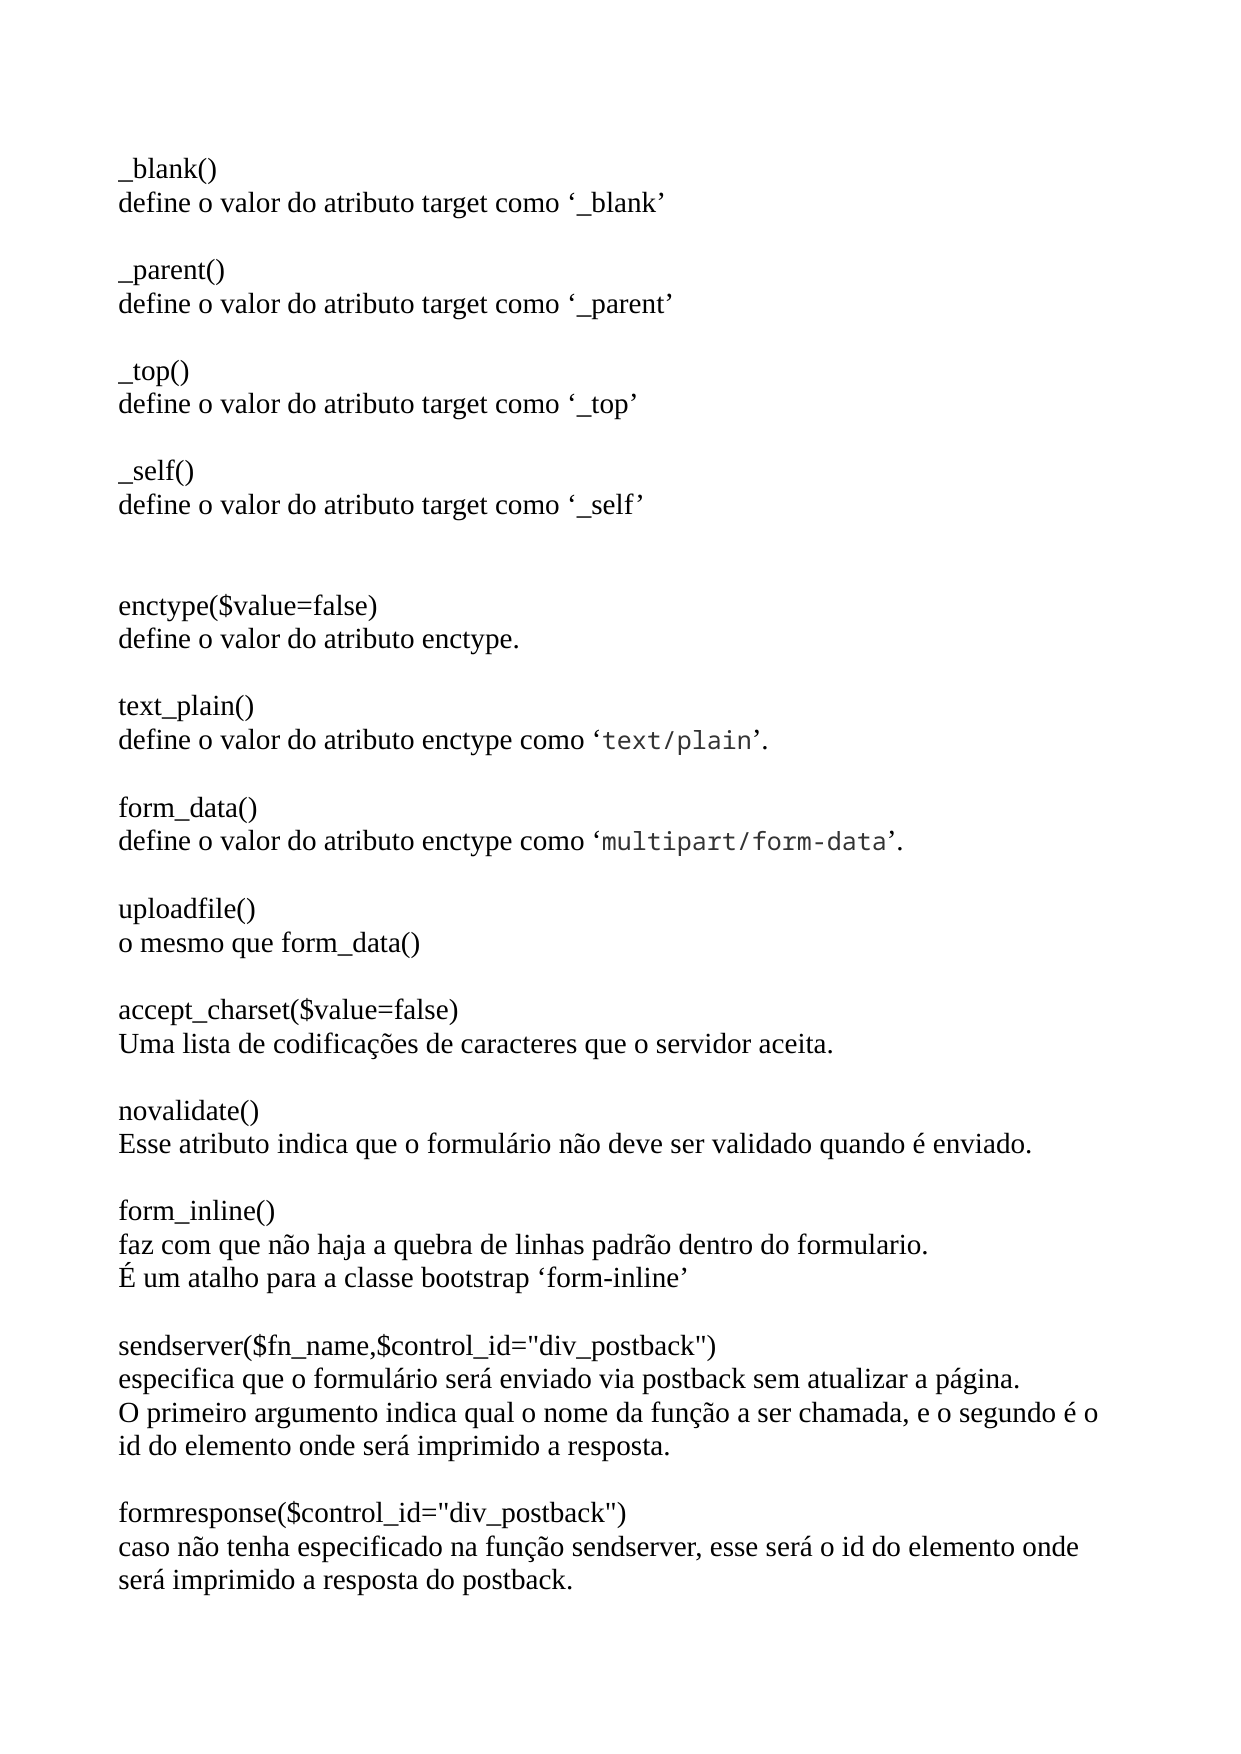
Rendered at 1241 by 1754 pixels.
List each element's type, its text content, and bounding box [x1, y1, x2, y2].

text _self() [118, 453, 1122, 487]
text text_plain() [118, 688, 1122, 722]
text formresponse($control_id="div_postback") [118, 1495, 1122, 1529]
text define o valor do atributo target como ‘_blank’ [118, 185, 1122, 219]
text _blank() [118, 152, 1122, 185]
text especifica que o formulário será enviado via postback sem atualizar a página. O primeiro argumento indica qual o nome da função a ser chamada, e o segundo é o id do elemento onde será imprimido a resposta. [118, 1361, 1122, 1462]
text form_inline() [118, 1193, 1122, 1227]
text accept_charset($value=false) [118, 992, 1122, 1026]
text define o valor do atributo enctype como ‘multipart/form-data’. [118, 823, 1122, 858]
text Esse atributo indica que o formulário não deve ser validado quando é enviado. [118, 1126, 1122, 1160]
text uploadfile() [118, 892, 1122, 925]
text define o valor do atributo enctype. [118, 621, 1122, 655]
text enctype($value=false) [118, 588, 1122, 621]
text define o valor do atributo target como ‘_parent’ [118, 286, 1122, 319]
text _parent() [118, 252, 1122, 286]
text o mesmo que form_data() [118, 925, 1122, 959]
text define o valor do atributo enctype como ‘text/plain’. [118, 722, 1122, 756]
text faz com que não haja a quebra de linhas padrão dentro do formulario. É um atalho para a classe bootstrap ‘form-inline’ [118, 1227, 1122, 1294]
text define o valor do atributo target como ‘_top’ [118, 386, 1122, 420]
text _top() [118, 353, 1122, 386]
text define o valor do atributo target como ‘_self’ [118, 487, 1122, 521]
text caso não tenha especificado na função sendserver, esse será o id do elemento onde será imprimido a resposta do postback. [118, 1529, 1122, 1596]
text novalidate() [118, 1093, 1122, 1126]
text form_data() [118, 790, 1122, 823]
text sendserver($fn_name,$control_id="div_postback") [118, 1328, 1122, 1361]
text Uma lista de codificações de caracteres que o servidor aceita. [118, 1026, 1122, 1059]
